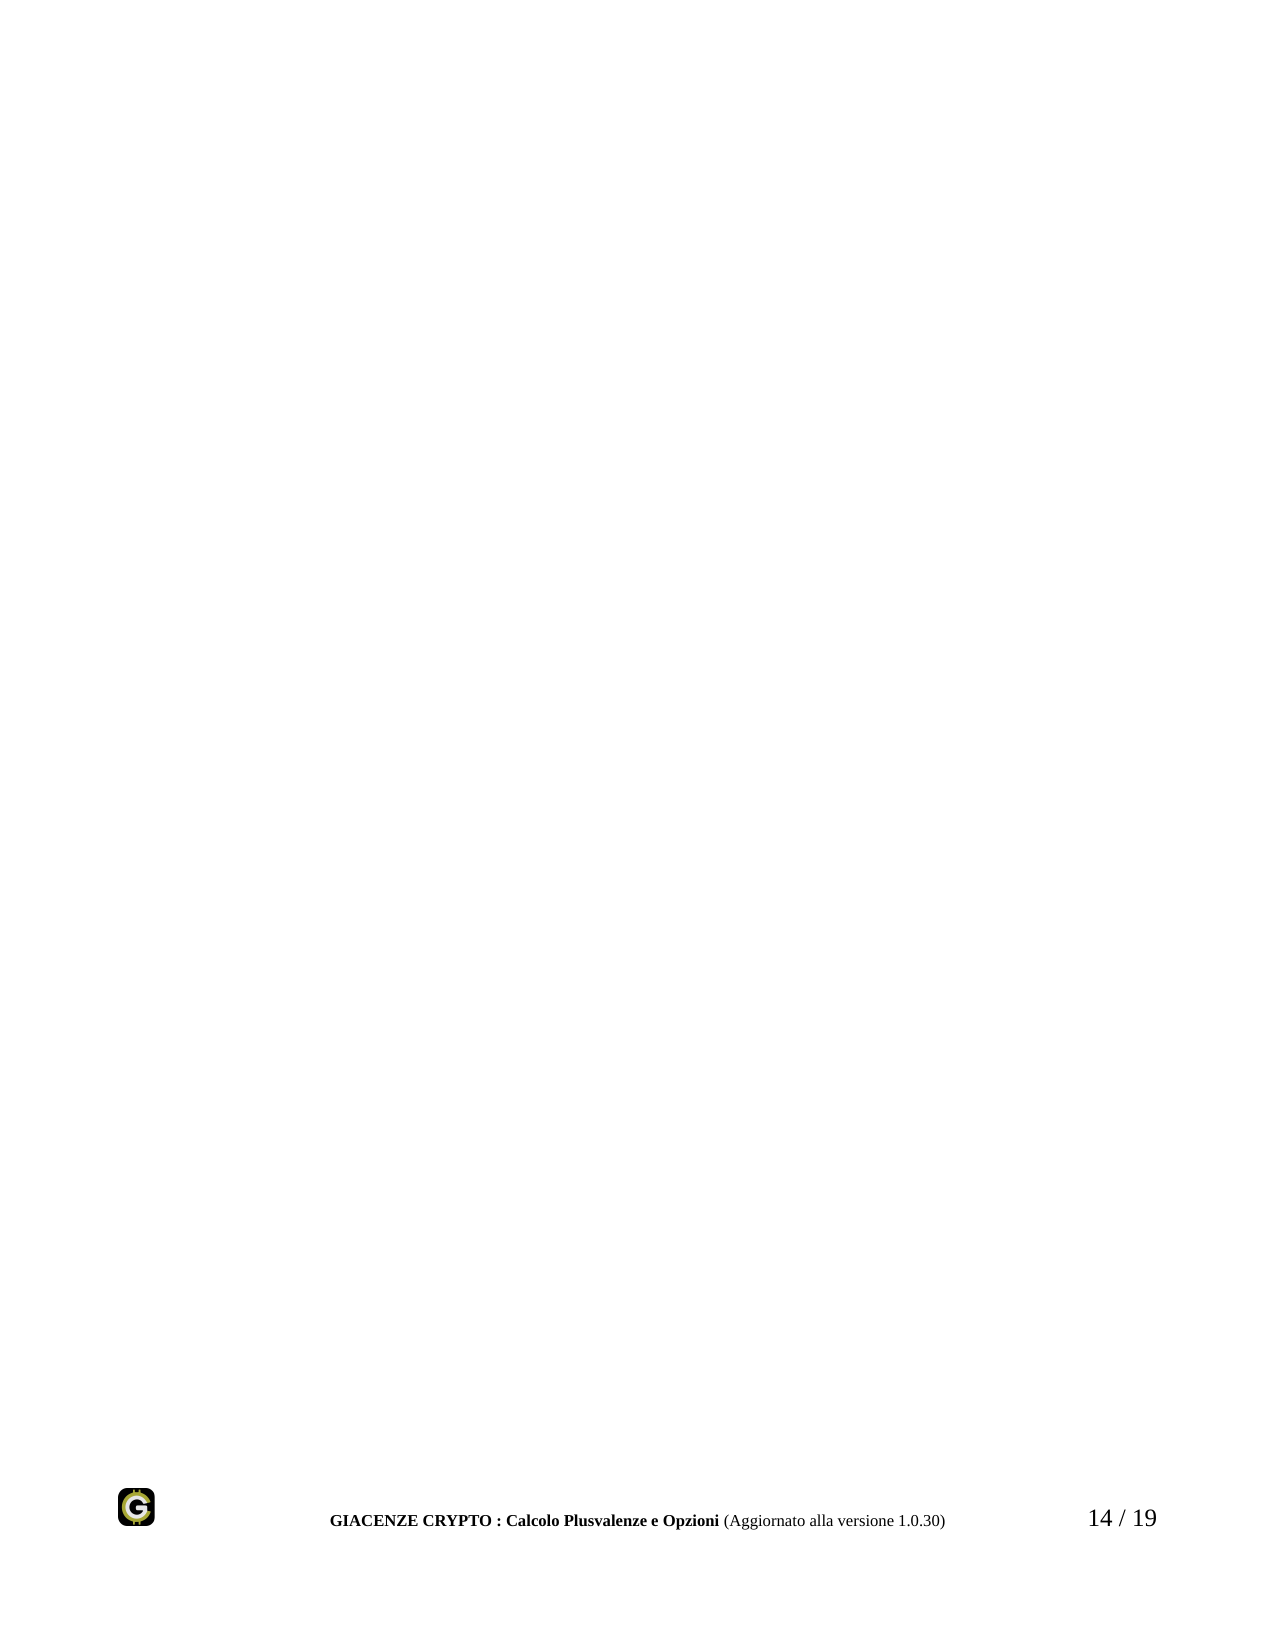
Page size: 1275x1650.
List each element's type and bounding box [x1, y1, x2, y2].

picture [118, 1488, 155, 1526]
